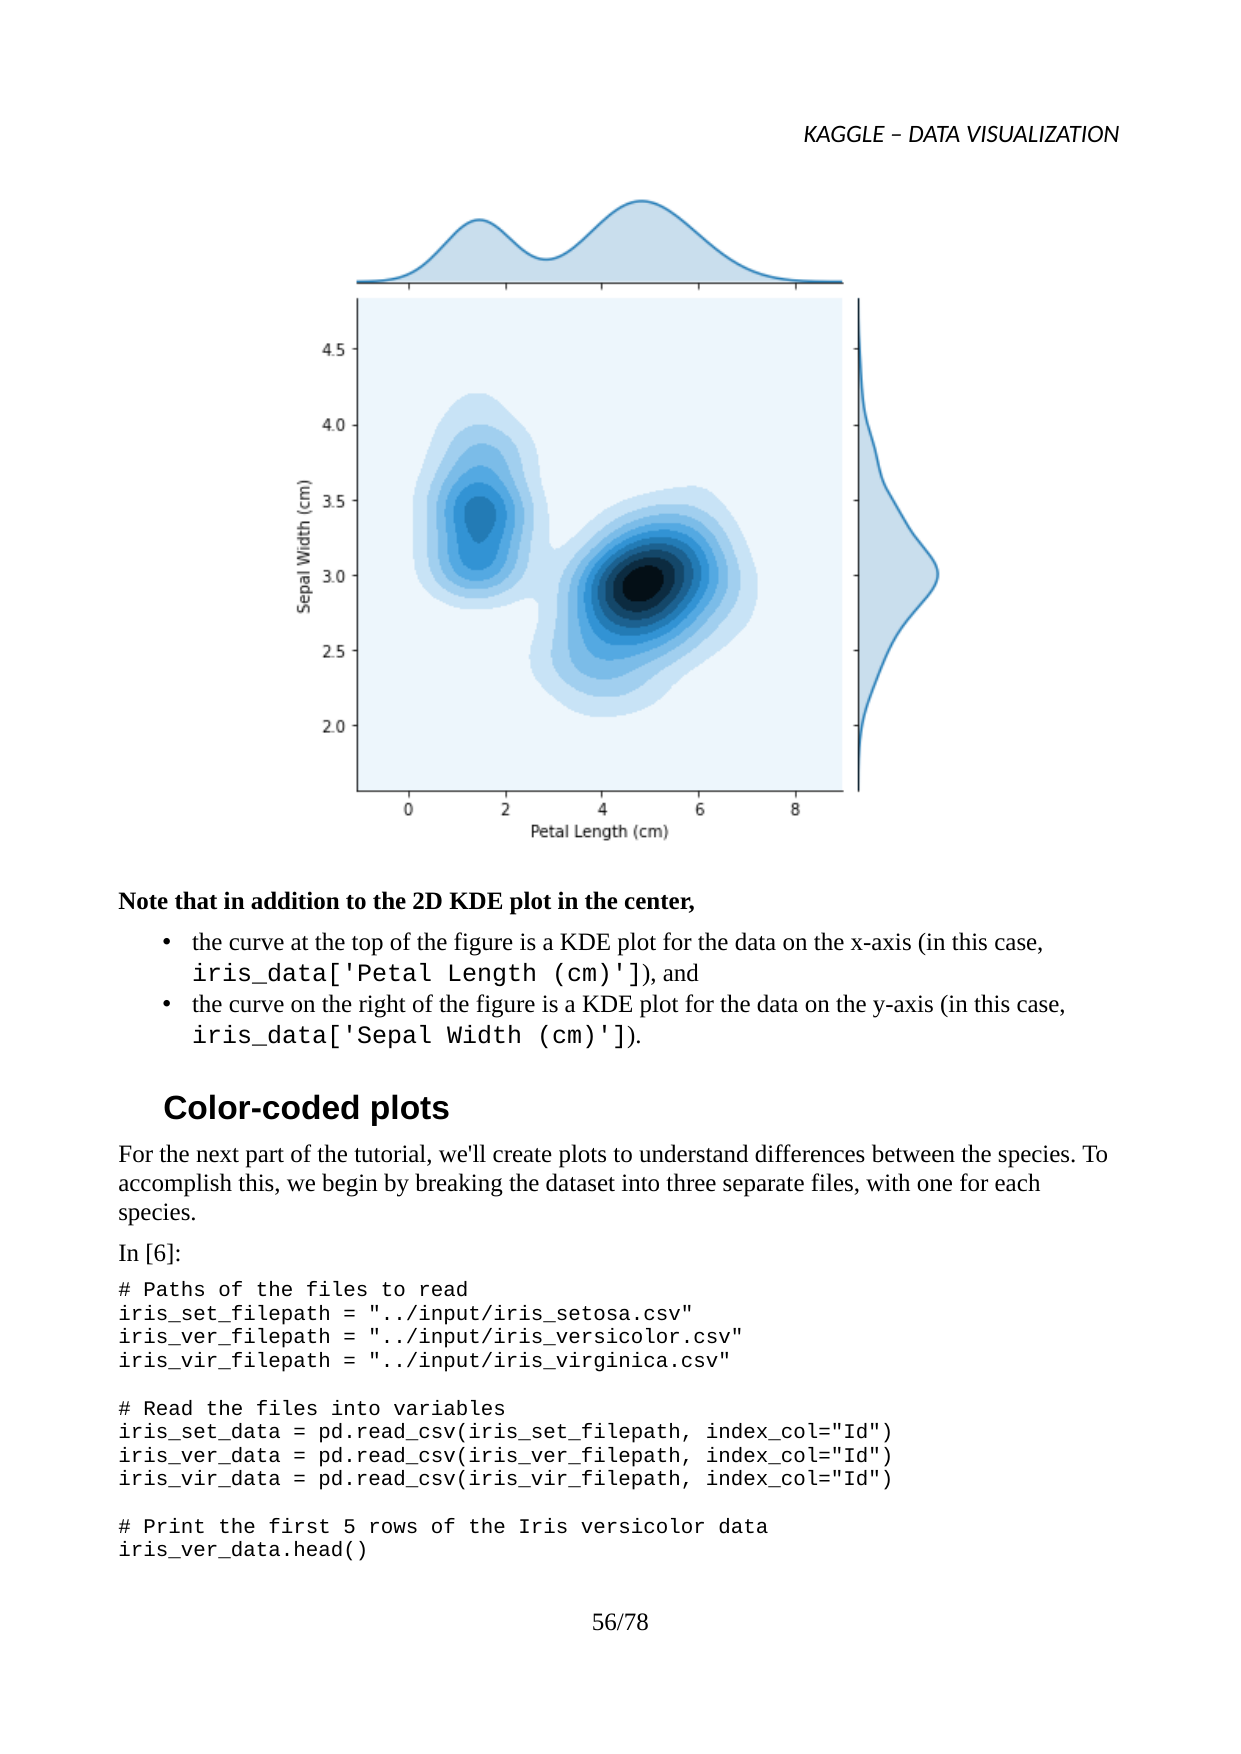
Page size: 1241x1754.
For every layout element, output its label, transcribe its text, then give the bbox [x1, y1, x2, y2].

text iris_ver_data.head() [118, 1539, 1122, 1563]
subtitle Color-coded plots [118, 1088, 1122, 1127]
text # Read the files into variables [118, 1397, 1122, 1421]
text iris_ver_filepath = "../input/iris_versicolor.csv" [118, 1327, 1122, 1350]
text iris_vir_data = pd.read_csv(iris_vir_filepath, index_col="Id") [118, 1468, 1122, 1492]
list the curve at the top of the figure is a KDE plot for the data on the x-axis (in this case, iris_data['Petal Length (cm)']), and [162, 927, 1122, 989]
picture [266, 178, 974, 886]
text iris_set_filepath = "../input/iris_setosa.csv" [118, 1303, 1122, 1327]
list the curve on the right of the figure is a KDE plot for the data on the y-axis (in this case, iris_data['Sepal Width (cm)']). [162, 989, 1122, 1051]
text # Print the first 5 rows of the Iris versicolor data [118, 1516, 1122, 1539]
text iris_set_data = pd.read_csv(iris_set_filepath, index_col="Id") [118, 1421, 1122, 1445]
text For the next part of the tutorial, we'll create plots to understand differences between the species. To accomplish this, we begin by breaking the dataset into three separate files, with one for each species. [118, 1139, 1122, 1226]
text # Paths of the files to read [118, 1279, 1122, 1303]
text In [6]: [118, 1238, 1122, 1267]
text iris_vir_filepath = "../input/iris_virginica.csv" [118, 1350, 1122, 1374]
text iris_ver_data = pd.read_csv(iris_ver_filepath, index_col="Id") [118, 1445, 1122, 1468]
text Note that in addition to the 2D KDE plot in the center, [118, 178, 1122, 915]
